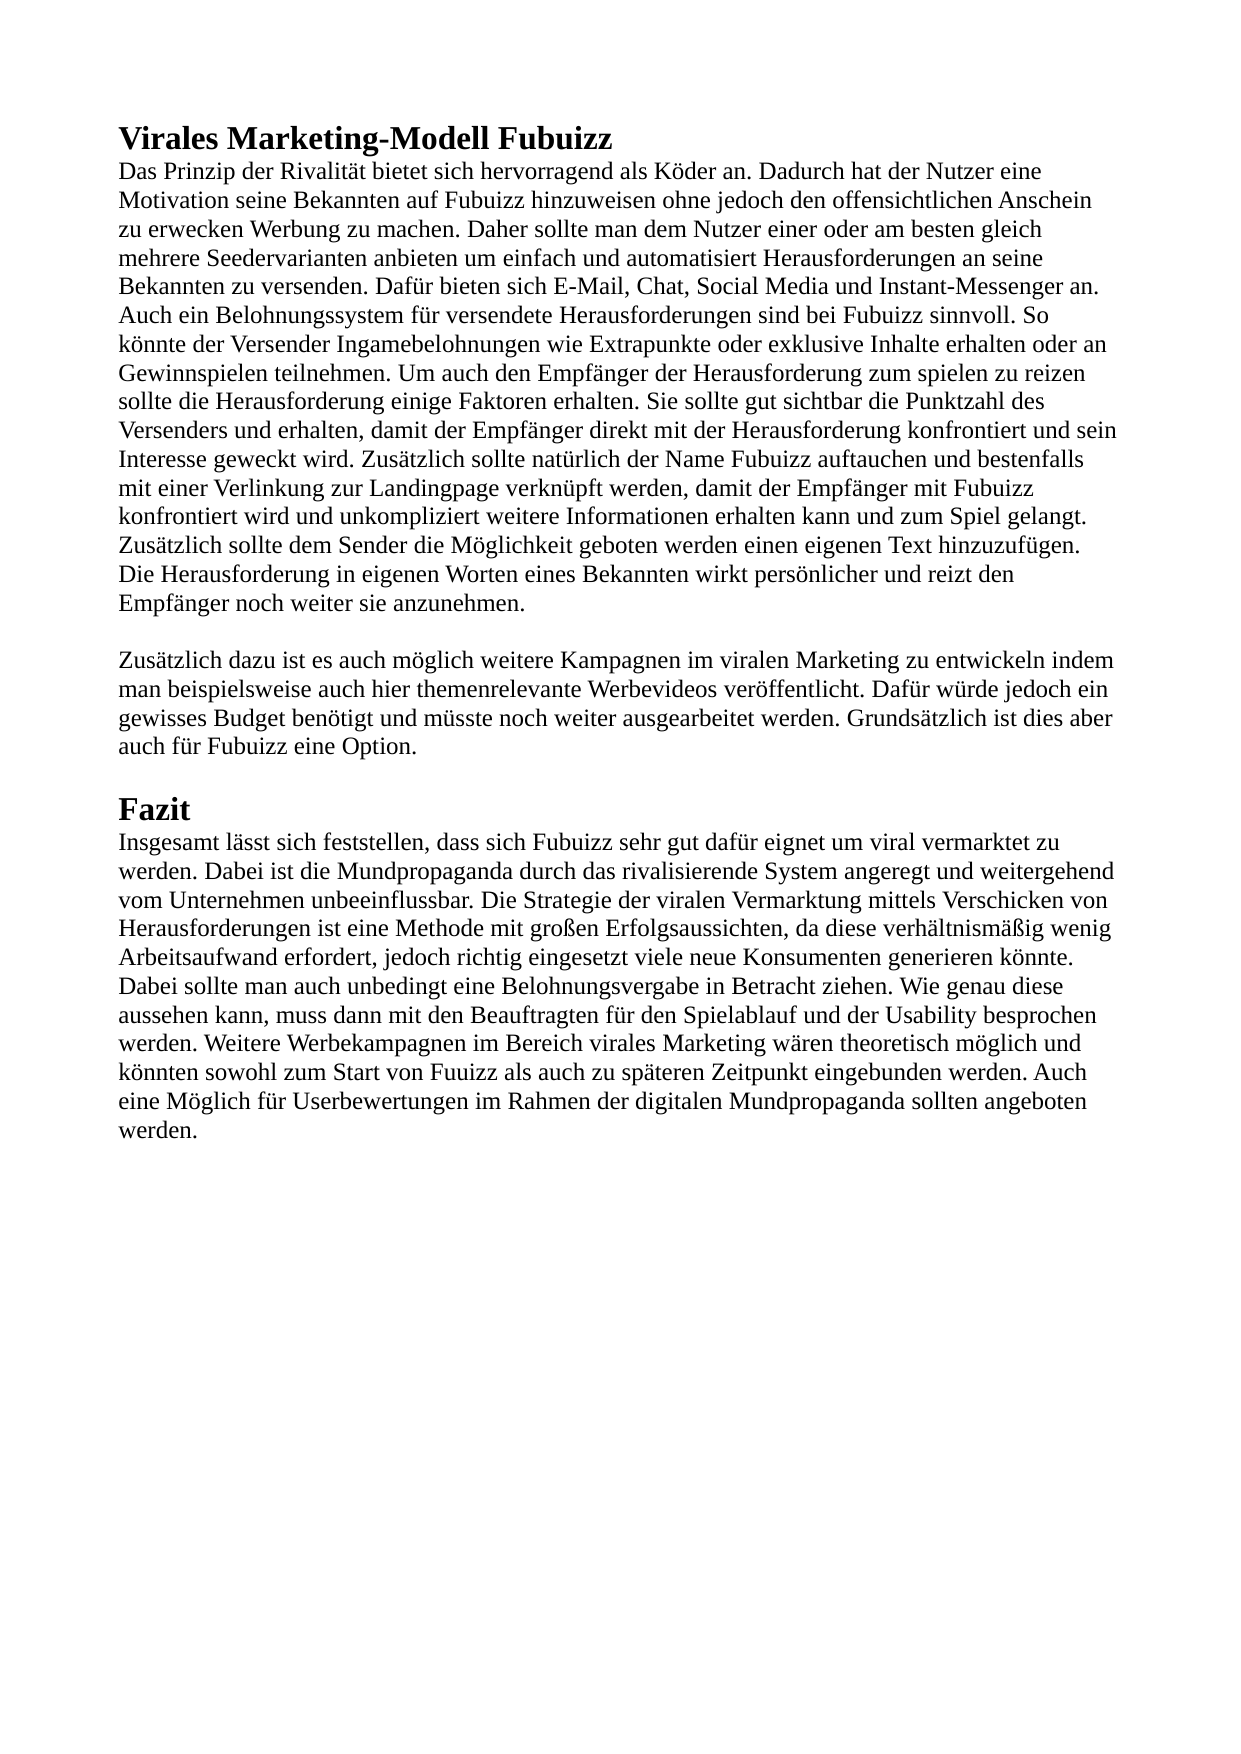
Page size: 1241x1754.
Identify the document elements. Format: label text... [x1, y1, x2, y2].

text Fazit [118, 789, 1122, 827]
text Zusätzlich dazu ist es auch möglich weitere Kampagnen im viralen Marketing zu entwickeln indem man beispielsweise auch hier themenrelevante Werbevideos veröffentlicht. Dafür würde jedoch ein gewisses Budget benötigt und müsste noch weiter ausgearbeitet werden. Grundsätzlich ist dies aber auch für Fubuizz eine Option. [118, 645, 1122, 760]
text Virales Marketing-Modell Fubuizz [118, 118, 1122, 156]
text Das Prinzip der Rivalität bietet sich hervorragend als Köder an. Dadurch hat der Nutzer eine Motivation seine Bekannten auf Fubuizz hinzuweisen ohne jedoch den offensichtlichen Anschein zu erwecken Werbung zu machen. Daher sollte man dem Nutzer einer oder am besten gleich mehrere Seedervarianten anbieten um einfach und automatisiert Herausforderungen an seine Bekannten zu versenden. Dafür bieten sich E-Mail, Chat, Social Media und Instant-Messenger an. [118, 156, 1122, 300]
text Zusätzlich sollte dem Sender die Möglichkeit geboten werden einen eigenen Text hinzuzufügen. Die Herausforderung in eigenen Worten eines Bekannten wirkt persönlicher und reizt den Empfänger noch weiter sie anzunehmen. [118, 530, 1122, 616]
text Insgesamt lässt sich feststellen, dass sich Fubuizz sehr gut dafür eignet um viral vermarktet zu werden. Dabei ist die Mundpropaganda durch das rivalisierende System angeregt und weitergehend vom Unternehmen unbeeinflussbar. Die Strategie der viralen Vermarktung mittels Verschicken von Herausforderungen ist eine Methode mit großen Erfolgsaussichten, da diese verhältnismäßig wenig Arbeitsaufwand erfordert, jedoch richtig eingesetzt viele neue Konsumenten generieren könnte. Dabei sollte man auch unbedingt eine Belohnungsvergabe in Betracht ziehen. Wie genau diese aussehen kann, muss dann mit den Beauftragten für den Spielablauf und der Usability besprochen werden. Weitere Werbekampagnen im Bereich virales Marketing wären theoretisch möglich und könnten sowohl zum Start von Fuuizz als auch zu späteren Zeitpunkt eingebunden werden. Auch eine Möglich für Userbewertungen im Rahmen der digitalen Mundpropaganda sollten angeboten werden. [118, 827, 1122, 1143]
text Auch ein Belohnungssystem für versendete Herausforderungen sind bei Fubuizz sinnvoll. So könnte der Versender Ingamebelohnungen wie Extrapunkte oder exklusive Inhalte erhalten oder an Gewinnspielen teilnehmen. Um auch den Empfänger der Herausforderung zum spielen zu reizen sollte die Herausforderung einige Faktoren erhalten. Sie sollte gut sichtbar die Punktzahl des Versenders und erhalten, damit der Empfänger direkt mit der Herausforderung konfrontiert und sein Interesse geweckt wird. Zusätzlich sollte natürlich der Name Fubuizz auftauchen und bestenfalls mit einer Verlinkung zur Landingpage verknüpft werden, damit der Empfänger mit Fubuizz konfrontiert wird und unkompliziert weitere Informationen erhalten kann und zum Spiel gelangt. [118, 300, 1122, 530]
